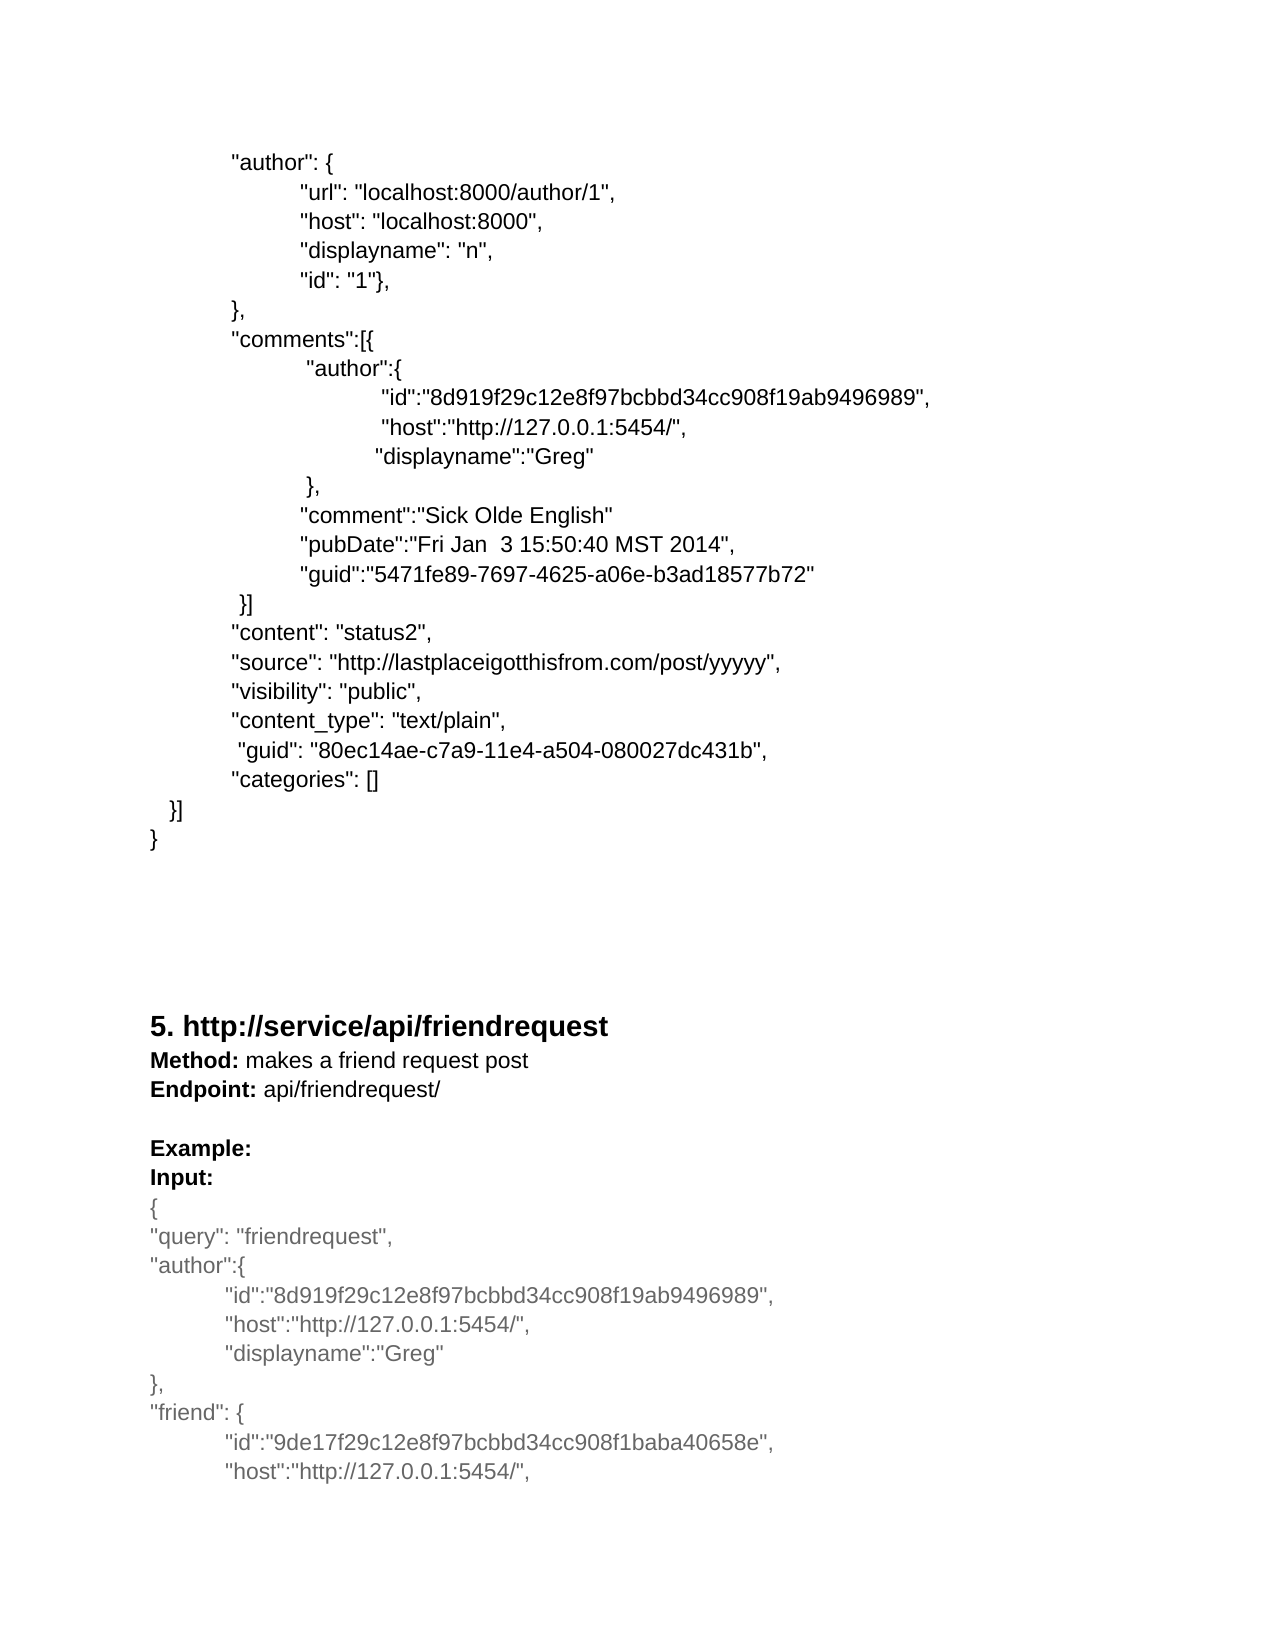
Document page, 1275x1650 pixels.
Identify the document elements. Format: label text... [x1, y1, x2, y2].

text Input: [150, 1165, 1125, 1190]
text "guid":"5471fe89-7697-4625-a06e-b3ad18577b72" [150, 561, 1125, 587]
text { [150, 1194, 1125, 1220]
text }] [150, 796, 1125, 822]
text "visibility": "public", [150, 679, 1125, 704]
text "author": { [150, 150, 1125, 176]
text Method: makes a friend request post [150, 1047, 1125, 1073]
text "content": "status2", [150, 620, 1125, 646]
text "query": "friendrequest", "author":{ "id":"8d919f29c12e8f97bcbbd34cc908f19ab9496989", "host":"http://127.0.0.1:5454/", "displayname":"Greg" }, "friend": { "id":"9de17f29c12e8f97bcbbd34cc908f1baba40658e", "host":"http://127.0.0.1:5454/", [150, 1223, 1125, 1484]
text Endpoint: api/friendrequest/ [150, 1077, 1125, 1102]
text "displayname":"Greg" [150, 444, 1125, 469]
text "id":"8d919f29c12e8f97bcbbd34cc908f19ab9496989", [150, 385, 1125, 411]
text "categories": [] [150, 767, 1125, 792]
text } [150, 826, 1125, 851]
text Example: [150, 1135, 1125, 1161]
text }, [150, 473, 1125, 499]
text "source": "http://lastplaceigotthisfrom.com/post/yyyyy", [150, 649, 1125, 675]
text "id": "1"}, [150, 267, 1125, 293]
text "guid": "80ec14ae-c7a9-11e4-a504-080027dc431b", [150, 737, 1125, 763]
text }] [150, 591, 1125, 616]
text "content_type": "text/plain", [150, 708, 1125, 734]
text "host": "localhost:8000", [150, 209, 1125, 234]
text "url": "localhost:8000/author/1", [150, 179, 1125, 205]
text 5. http://service/api/friendrequest [150, 1010, 1125, 1042]
text "host":"http://127.0.0.1:5454/", [150, 414, 1125, 440]
text }, [150, 297, 1125, 322]
text "displayname": "n", [150, 238, 1125, 264]
text "comment":"Sick Olde English" [150, 502, 1125, 528]
text "author":{ [150, 356, 1125, 381]
text "comments":[{ [150, 326, 1125, 352]
text "pubDate":"Fri Jan 3 15:50:40 MST 2014", [150, 532, 1125, 557]
